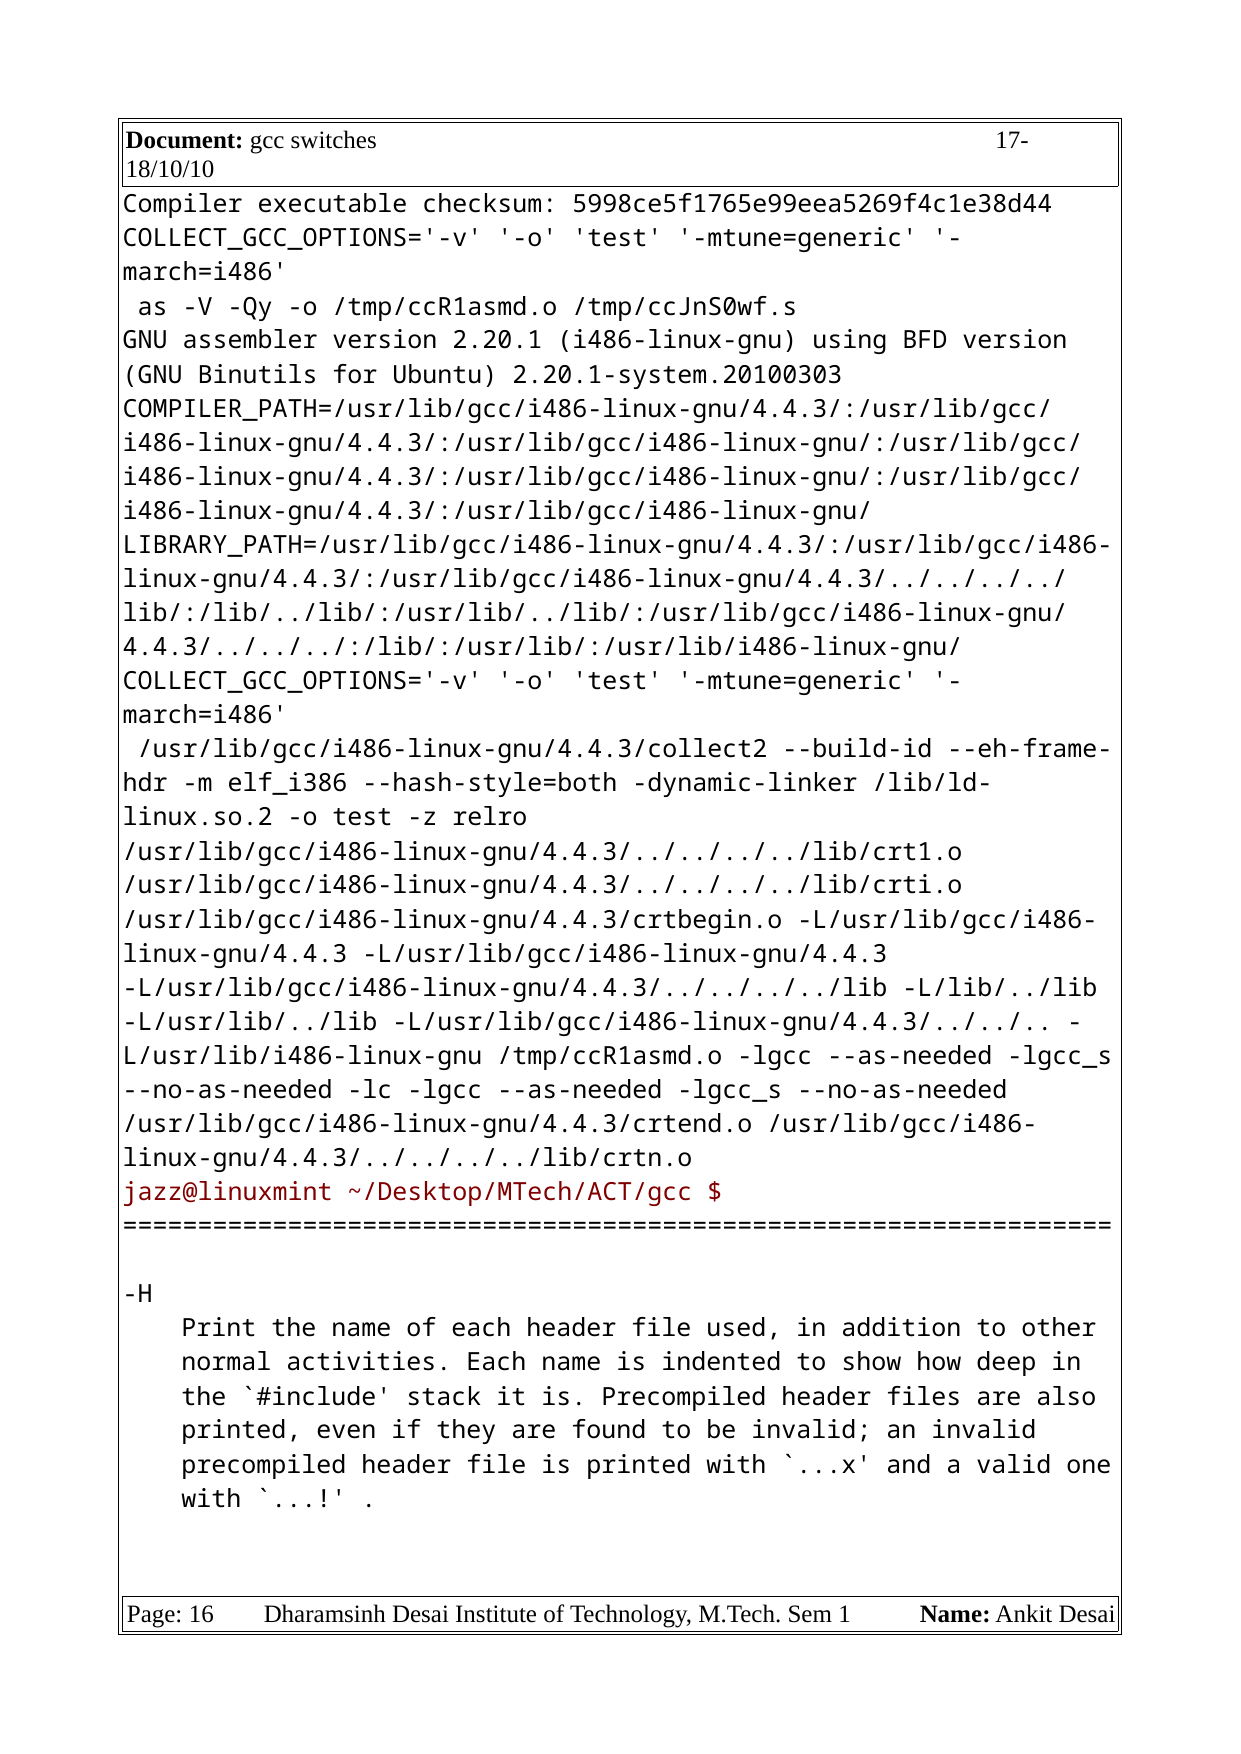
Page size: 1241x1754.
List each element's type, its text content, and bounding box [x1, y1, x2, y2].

list Print the name of each header file used, in addition to other normal activities. Each name is indented to show how deep in the `#include' stack it is. Precompiled header files are also printed, even if they are found to be invalid; an invalid precompiled header file is printed with `...x' and a valid one with `...!' . [181, 1310, 1118, 1514]
list as -V -Qy -o /tmp/ccR1asmd.o /tmp/ccJnS0wf.s [122, 288, 1118, 322]
list COLLECT_GCC_OPTIONS='-v' '-o' 'test' '-mtune=generic' '-march=i486' [122, 220, 1118, 288]
list COLLECT_GCC_OPTIONS='-v' '-o' 'test' '-mtune=generic' '-march=i486' [122, 663, 1118, 731]
list /usr/lib/gcc/i486-linux-gnu/4.4.3/collect2 --build-id --eh-frame-hdr -m elf_i386 --hash-style=both -dynamic-linker /lib/ld-linux.so.2 -o test -z relro /usr/lib/gcc/i486-linux-gnu/4.4.3/../../../../lib/crt1.o /usr/lib/gcc/i486-linux-gnu/4.4.3/../../../../lib/crti.o /usr/lib/gcc/i486-linux-gnu/4.4.3/crtbegin.o -L/usr/lib/gcc/i486-linux-gnu/4.4.3 -L/usr/lib/gcc/i486-linux-gnu/4.4.3 -L/usr/lib/gcc/i486-linux-gnu/4.4.3/../../../../lib -L/lib/../lib -L/usr/lib/../lib -L/usr/lib/gcc/i486-linux-gnu/4.4.3/../../.. -L/usr/lib/i486-linux-gnu /tmp/ccR1asmd.o -lgcc --as-needed -lgcc_s --no-as-needed -lc -lgcc --as-needed -lgcc_s --no-as-needed /usr/lib/gcc/i486-linux-gnu/4.4.3/crtend.o /usr/lib/gcc/i486-linux-gnu/4.4.3/../../../../lib/crtn.o [122, 731, 1118, 1174]
list COMPILER_PATH=/usr/lib/gcc/i486-linux-gnu/4.4.3/:/usr/lib/gcc/i486-linux-gnu/4.4.3/:/usr/lib/gcc/i486-linux-gnu/:/usr/lib/gcc/i486-linux-gnu/4.4.3/:/usr/lib/gcc/i486-linux-gnu/:/usr/lib/gcc/i486-linux-gnu/4.4.3/:/usr/lib/gcc/i486-linux-gnu/ [122, 390, 1118, 527]
list Compiler executable checksum: 5998ce5f1765e99eea5269f4c1e38d44 [122, 187, 1118, 220]
list GNU assembler version 2.20.1 (i486-linux-gnu) using BFD version (GNU Binutils for Ubuntu) 2.20.1-system.20100303 [122, 322, 1118, 390]
list jazz@linuxmint ~/Desktop/MTech/ACT/gcc $ [122, 1174, 1118, 1208]
list ================================================================== [122, 1208, 1118, 1242]
subtitle -H [122, 1276, 1118, 1310]
list LIBRARY_PATH=/usr/lib/gcc/i486-linux-gnu/4.4.3/:/usr/lib/gcc/i486-linux-gnu/4.4.3/:/usr/lib/gcc/i486-linux-gnu/4.4.3/../../../../lib/:/lib/../lib/:/usr/lib/../lib/:/usr/lib/gcc/i486-linux-gnu/4.4.3/../../../:/lib/:/usr/lib/:/usr/lib/i486-linux-gnu/ [122, 527, 1118, 663]
